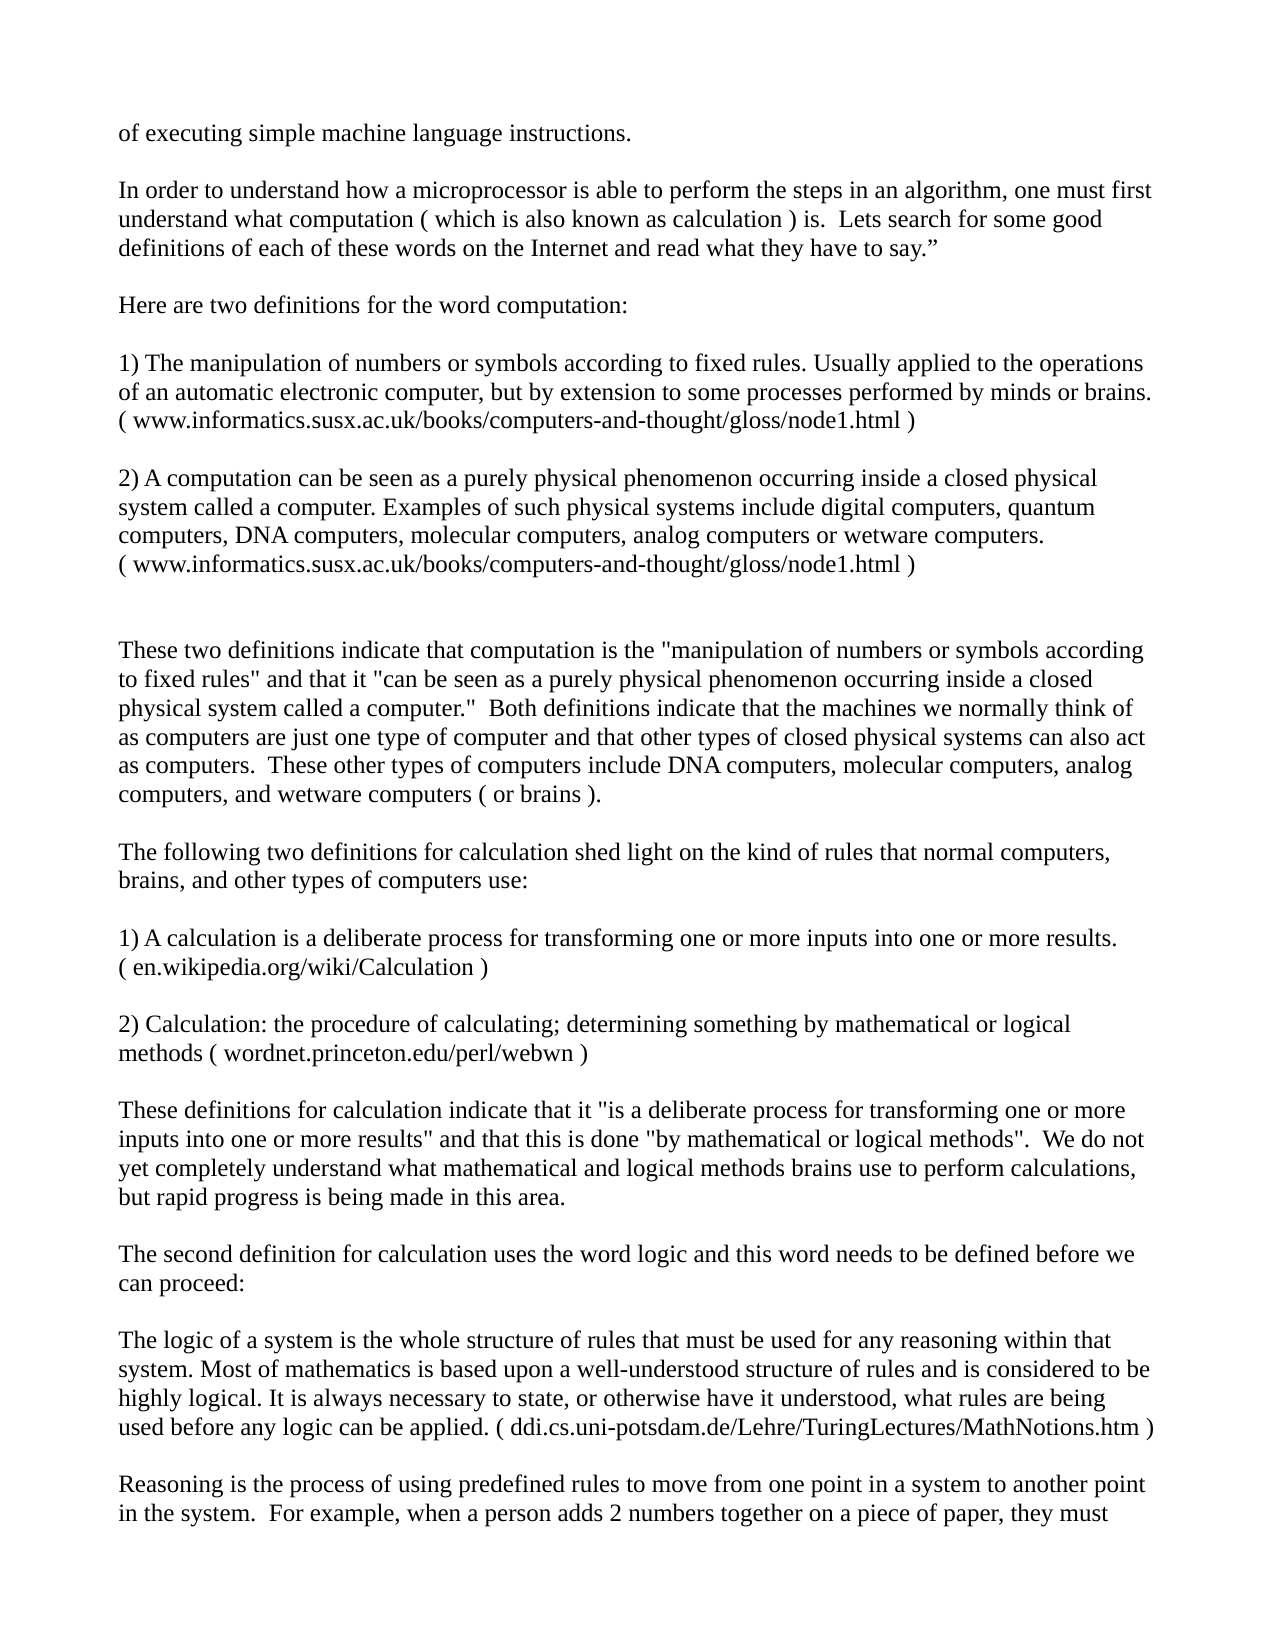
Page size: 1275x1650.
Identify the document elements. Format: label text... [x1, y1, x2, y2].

text The second definition for calculation uses the word logic and this word needs to be defined before we can proceed: [118, 1239, 1157, 1297]
text These definitions for calculation indicate that it "is a deliberate process for transforming one or more inputs into one or more results" and that this is done "by mathematical or logical methods". We do not yet completely understand what mathematical and logical methods brains use to perform calculations, but rapid progress is being made in this area. [118, 1096, 1157, 1211]
text These two definitions indicate that computation is the "manipulation of numbers or symbols according to fixed rules" and that it "can be seen as a purely physical phenomenon occurring inside a closed physical system called a computer." Both definitions indicate that the machines we normally think of as computers are just one type of computer and that other types of closed physical systems can also act as computers. These other types of computers include DNA computers, molecular computers, analog computers, and wetware computers ( or brains ). [118, 636, 1157, 808]
text Here are two definitions for the word computation: [118, 291, 1157, 319]
text 1) The manipulation of numbers or symbols according to fixed rules. Usually applied to the operations of an automatic electronic computer, but by extension to some processes performed by minds or brains. ( www.informatics.susx.ac.uk/books/computers-and-thought/gloss/node1.html ) [118, 348, 1157, 434]
text 2) Calculation: the procedure of calculating; determining something by mathematical or logical methods ( wordnet.princeton.edu/perl/webwn ) [118, 1009, 1157, 1067]
text Reasoning is the process of using predefined rules to move from one point in a system to another point in the system. For example, when a person adds 2 numbers together on a piece of paper, they must [118, 1469, 1157, 1527]
text In order to understand how a microprocessor is able to perform the steps in an algorithm, one must first understand what computation ( which is also known as calculation ) is. Lets search for some good definitions of each of these words on the Internet and read what they have to say.” [118, 176, 1157, 262]
text of executing simple machine language instructions. [118, 118, 1157, 147]
text The logic of a system is the whole structure of rules that must be used for any reasoning within that system. Most of mathematics is based upon a well-understood structure of rules and is considered to be highly logical. It is always necessary to state, or otherwise have it understood, what rules are being used before any logic can be applied. ( ddi.cs.uni-potsdam.de/Lehre/TuringLectures/MathNotions.htm ) [118, 1326, 1157, 1441]
text 2) A computation can be seen as a purely physical phenomenon occurring inside a closed physical system called a computer. Examples of such physical systems include digital computers, quantum computers, DNA computers, molecular computers, analog computers or wetware computers. ( www.informatics.susx.ac.uk/books/computers-and-thought/gloss/node1.html ) [118, 463, 1157, 578]
text 1) A calculation is a deliberate process for transforming one or more inputs into one or more results. ( en.wikipedia.org/wiki/Calculation ) [118, 923, 1157, 981]
text The following two definitions for calculation shed light on the kind of rules that normal computers, brains, and other types of computers use: [118, 837, 1157, 894]
